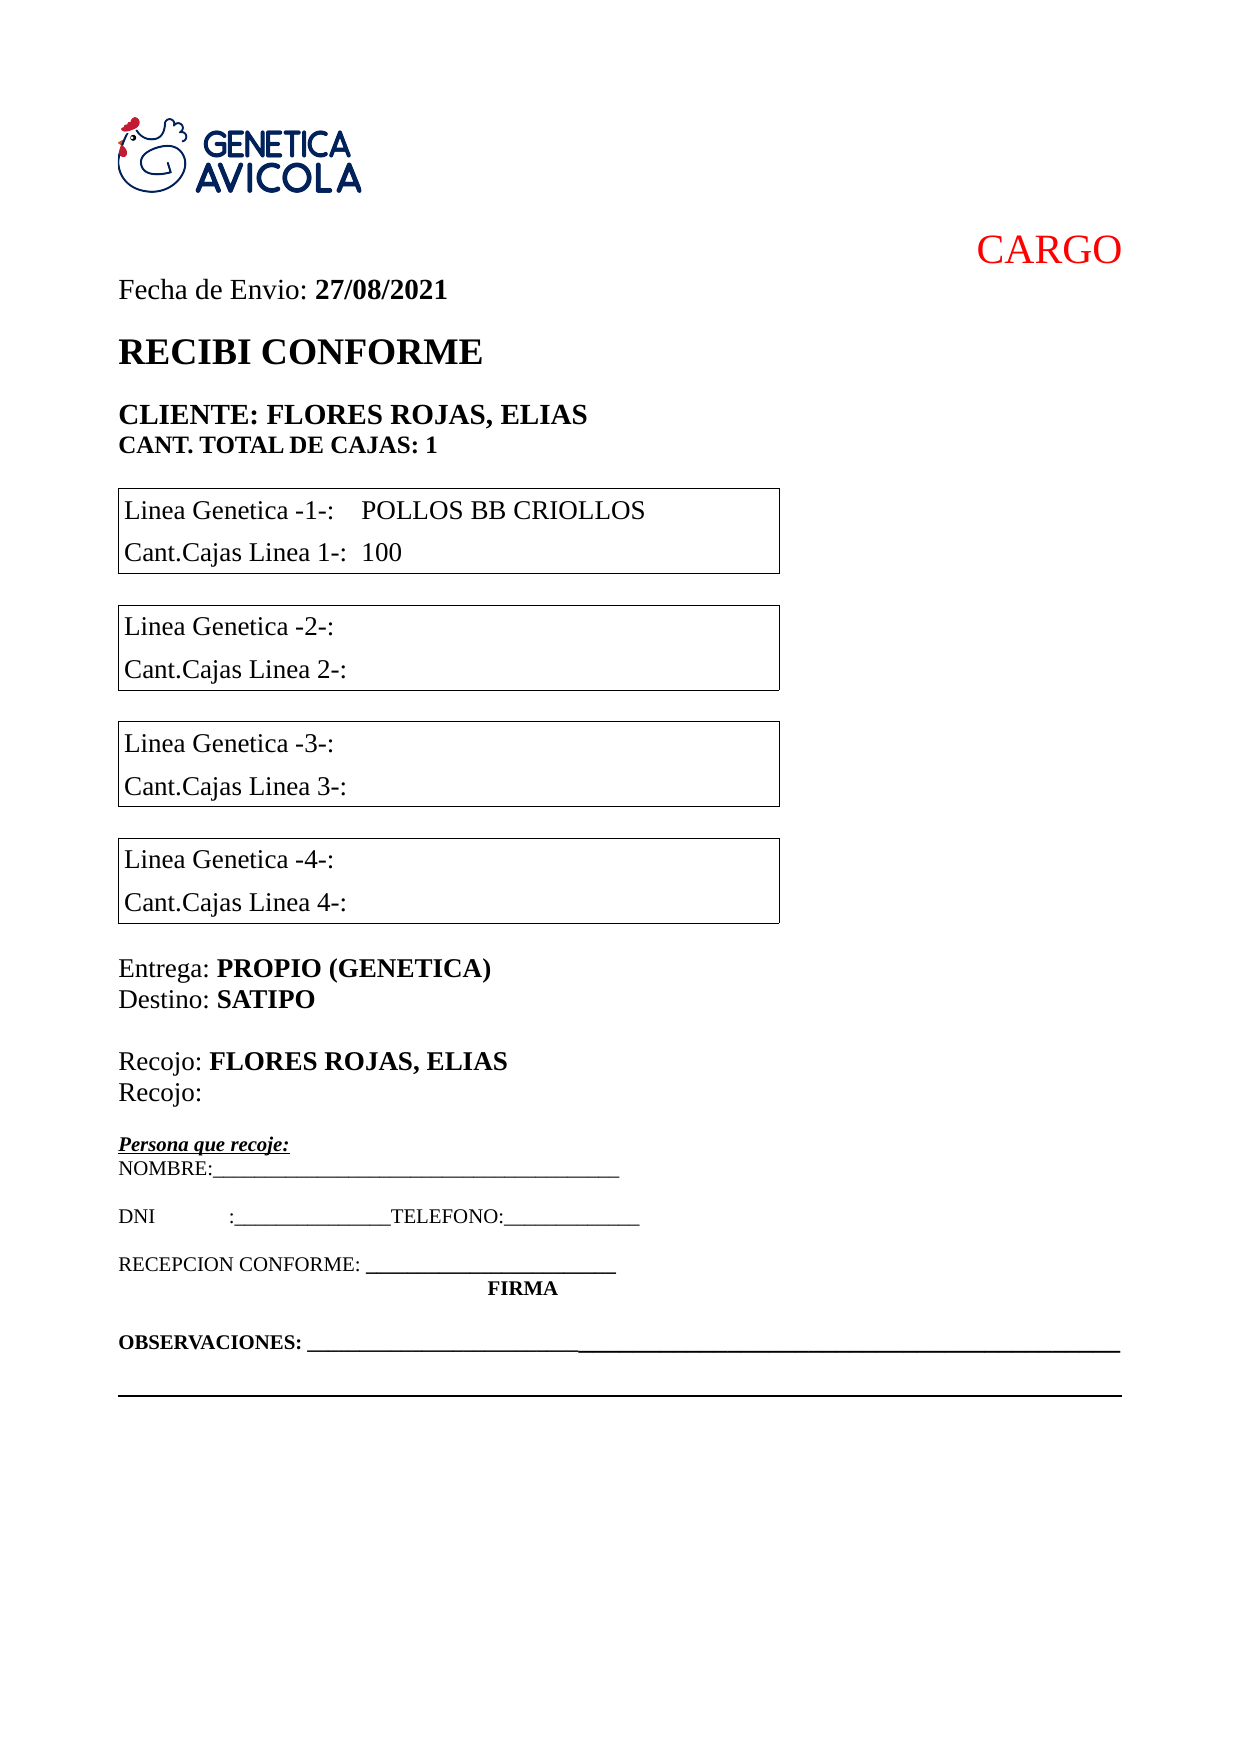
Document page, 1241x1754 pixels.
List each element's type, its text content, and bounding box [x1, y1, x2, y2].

picture [117, 117, 362, 193]
text Destino: SATIPO [118, 983, 1122, 1014]
table_cell Cant.Cajas Linea 3-: [119, 764, 356, 806]
table_cell Cant.Cajas Linea 4-: [119, 880, 356, 923]
table_header POLLOS BB CRIOLLOS [356, 489, 779, 531]
table_cell [118, 807, 356, 838]
table_cell [356, 647, 779, 690]
text RECEPCION CONFORME: ________________________ [118, 1252, 1122, 1276]
text Fecha de Envio: 27/08/2021 [118, 272, 1122, 306]
text CARGO [118, 224, 1122, 272]
text OBSERVACIONES: __________________________________________________________________ [118, 1324, 1122, 1355]
table_cell Cant.Cajas Linea 2-: [119, 647, 356, 690]
text Persona que recoje: [118, 1132, 1122, 1156]
table_cell Linea Genetica -3-: [119, 722, 356, 764]
table_cell [356, 839, 779, 880]
table_cell [118, 691, 356, 721]
table_cell Cant.Cajas Linea 1-: [119, 531, 356, 573]
table_cell [356, 764, 779, 806]
text Recojo: [118, 1076, 1122, 1108]
table_cell Linea Genetica -4-: [119, 839, 356, 880]
table_cell [356, 880, 779, 923]
text RECIBI CONFORME [118, 330, 1122, 373]
table_cell 100 [356, 531, 779, 573]
text DNI :_______________TELEFONO:_____________ [118, 1204, 1122, 1228]
table_cell [356, 722, 779, 764]
table_header Linea Genetica -1-: [119, 489, 356, 531]
table_cell [356, 574, 779, 604]
table_cell [356, 807, 779, 838]
table_cell Linea Genetica -2-: [119, 606, 356, 647]
text CLIENTE: FLORES ROJAS, ELIAS [118, 397, 1122, 431]
text FIRMA [118, 1276, 1122, 1300]
text Recojo: FLORES ROJAS, ELIAS [118, 1045, 1122, 1076]
text Entrega: PROPIO (GENETICA) [118, 952, 1122, 983]
text NOMBRE:_______________________________________ [118, 1156, 1122, 1180]
table_cell [356, 691, 779, 721]
text CANT. TOTAL DE CAJAS: 1 [118, 431, 1122, 459]
table_cell [118, 574, 356, 604]
table_cell [356, 606, 779, 647]
